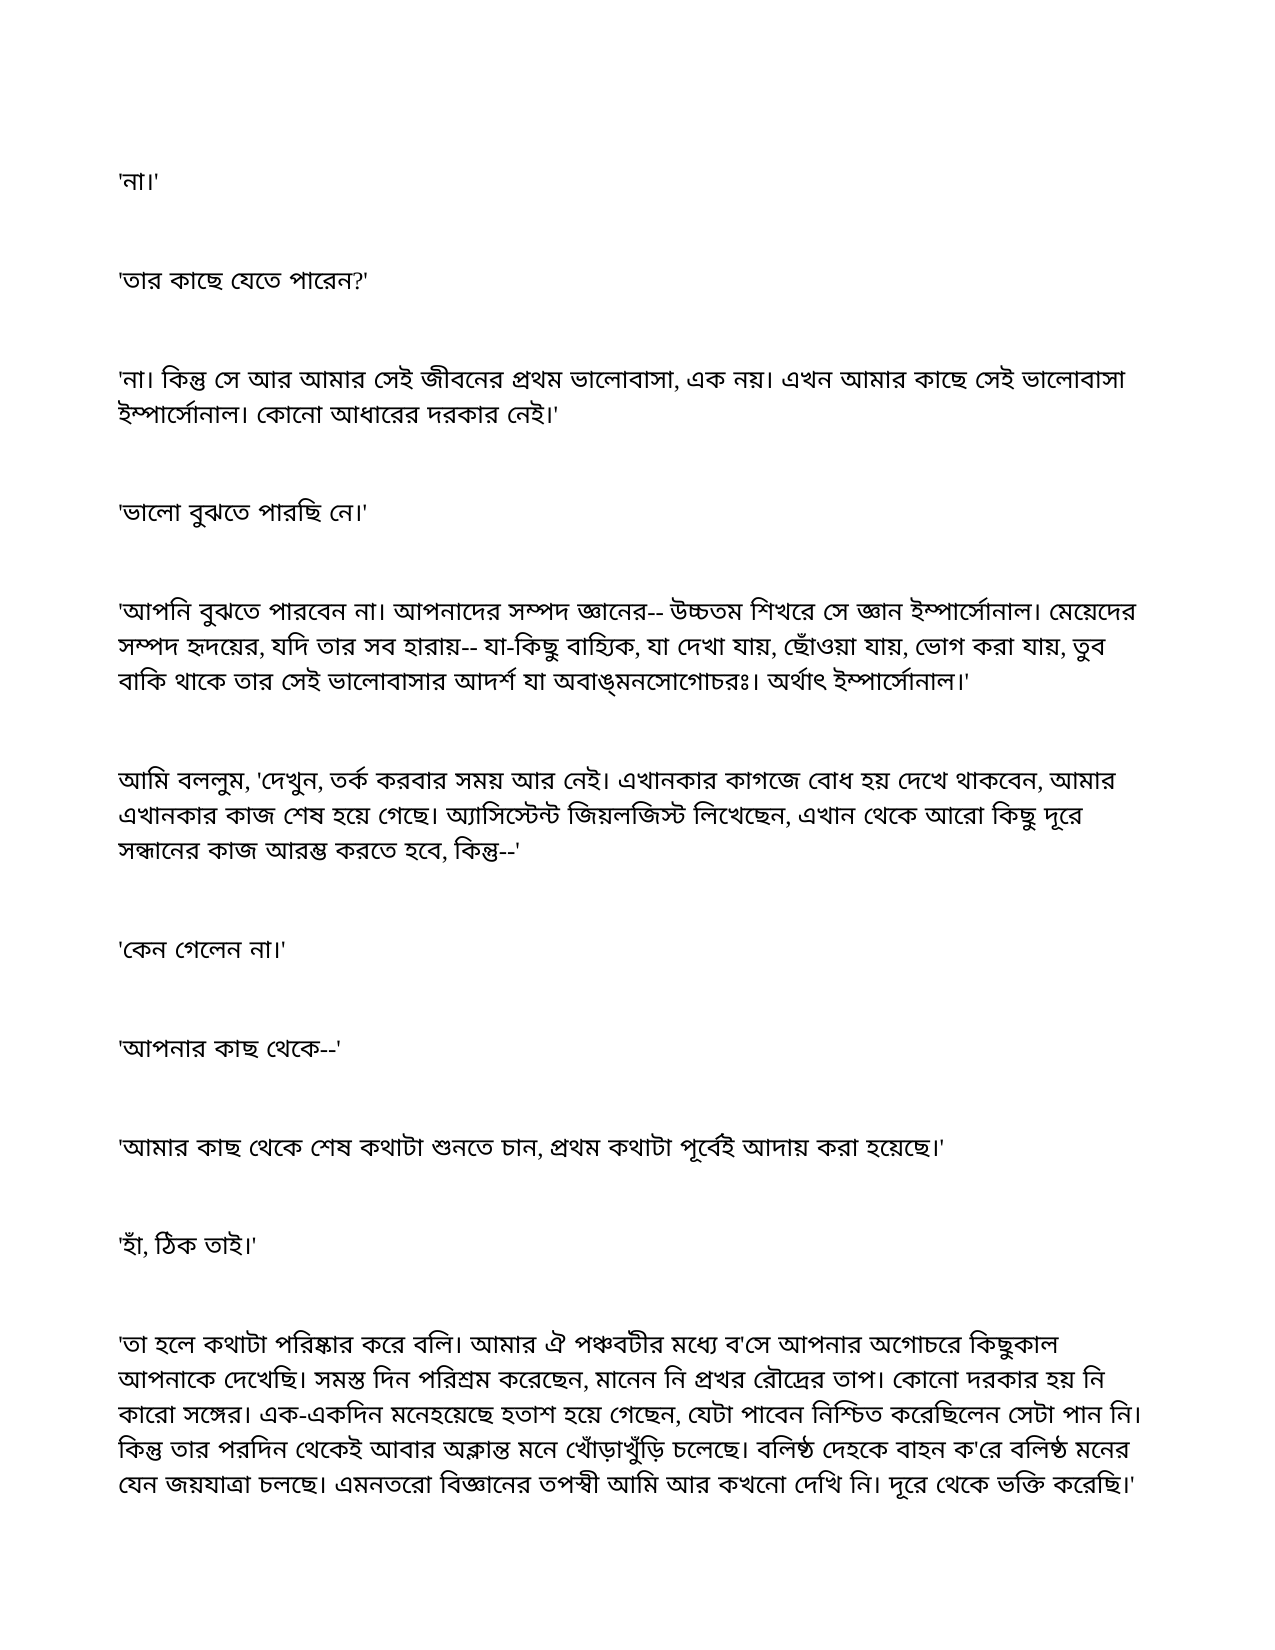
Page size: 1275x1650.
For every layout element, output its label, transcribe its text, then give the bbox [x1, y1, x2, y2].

text 'তা হলে কথাটা পরিষ্কার করে বলি। আমার ঐ পঞ্চবটীর মধ্যে ব'সে আপনার অগোচরে কিছুকাল আপনাকে দেখেছি। সমস্ত দিন পরিশ্রম করেছেন, মানেন নি প্রখর রৌদ্রের তাপ। কোনো দরকার হয় নি কারো সঙ্গের। এক-একদিন মনেহয়েছে হতাশ হয়ে গেছেন, যেটা পাবেন নিশ্চিত করেছিলেন সেটা পান নি। কিন্তু তার পরদিন থেকেই আবার অক্লান্ত মনে খোঁড়াখুঁড়ি চলেছে। বলিষ্ঠ দেহকে বাহন ক'রে বলিষ্ঠ মনের যেন জয়যাত্রা চলছে। এমনতরো বিজ্ঞানের তপস্বী আমি আর কখনো দেখি নি। দূরে থেকে ভক্তি করেছি।' [118, 1330, 1157, 1500]
text 'ভালো বুঝতে পারছি নে।' [118, 498, 1157, 528]
text 'আপনার কাছ থেকে--' [118, 1034, 1157, 1063]
text 'কেন গেলেন না।' [118, 935, 1157, 964]
text 'তার কাছে যেতে পারেন?' [118, 266, 1157, 295]
text 'আপনি বুঝতে পারবেন না। আপনাদের সম্পদ জ্ঞানের-- উচ্চতম শিখরে সে জ্ঞান ইম্পার্সোনাল। মেয়েদের সম্পদ হৃদয়ের, যদি তার সব হারায়-- যা-কিছু বাহ্যিক, যা দেখা যায়, ছোঁওয়া যায়, ভোগ করা যায়, তুব বাকি থাকে তার সেই ভালোবাসার আদর্শ যা অবাঙ্‌মনসোগোচরঃ। অর্থাৎ ইম্পার্সোনাল।' [118, 597, 1157, 697]
text 'না।' [118, 167, 1157, 196]
text 'না। কিন্তু সে আর আমার সেই জীবনের প্রথম ভালোবাসা, এক নয়। এখন আমার কাছে সেই ভালোবাসা ইম্পার্সোনাল। কোনো আধারের দরকার নেই।' [118, 365, 1157, 429]
text 'আমার কাছ থেকে শেষ কথাটা শুনতে চান, প্রথম কথাটা পূর্বেই আদায় করা হয়েছে।' [691, 1133, 1157, 1162]
text 'আমার কাছ থেকে শেষ কথাটা শুনতে চান, প্রথম কথাটা পূর্বেই আদায় করা হয়েছে।' [118, 1133, 721, 1162]
text 'হাঁ, ঠিক তাই।' [118, 1231, 1157, 1261]
text আমি বললুম, 'দেখুন, তর্ক করবার সময় আর নেই। এখানকার কাগজে বোধ হয় দেখে থাকবেন, আমার এখানকার কাজ শেষ হয়ে গেছে। অ্যাসিস্টেন্ট জিয়লজিস্ট লিখেছেন, এখান থেকে আরো কিছু দূরে সন্ধানের কাজ আরম্ভ করতে হবে, কিন্তু--' [118, 766, 1157, 866]
